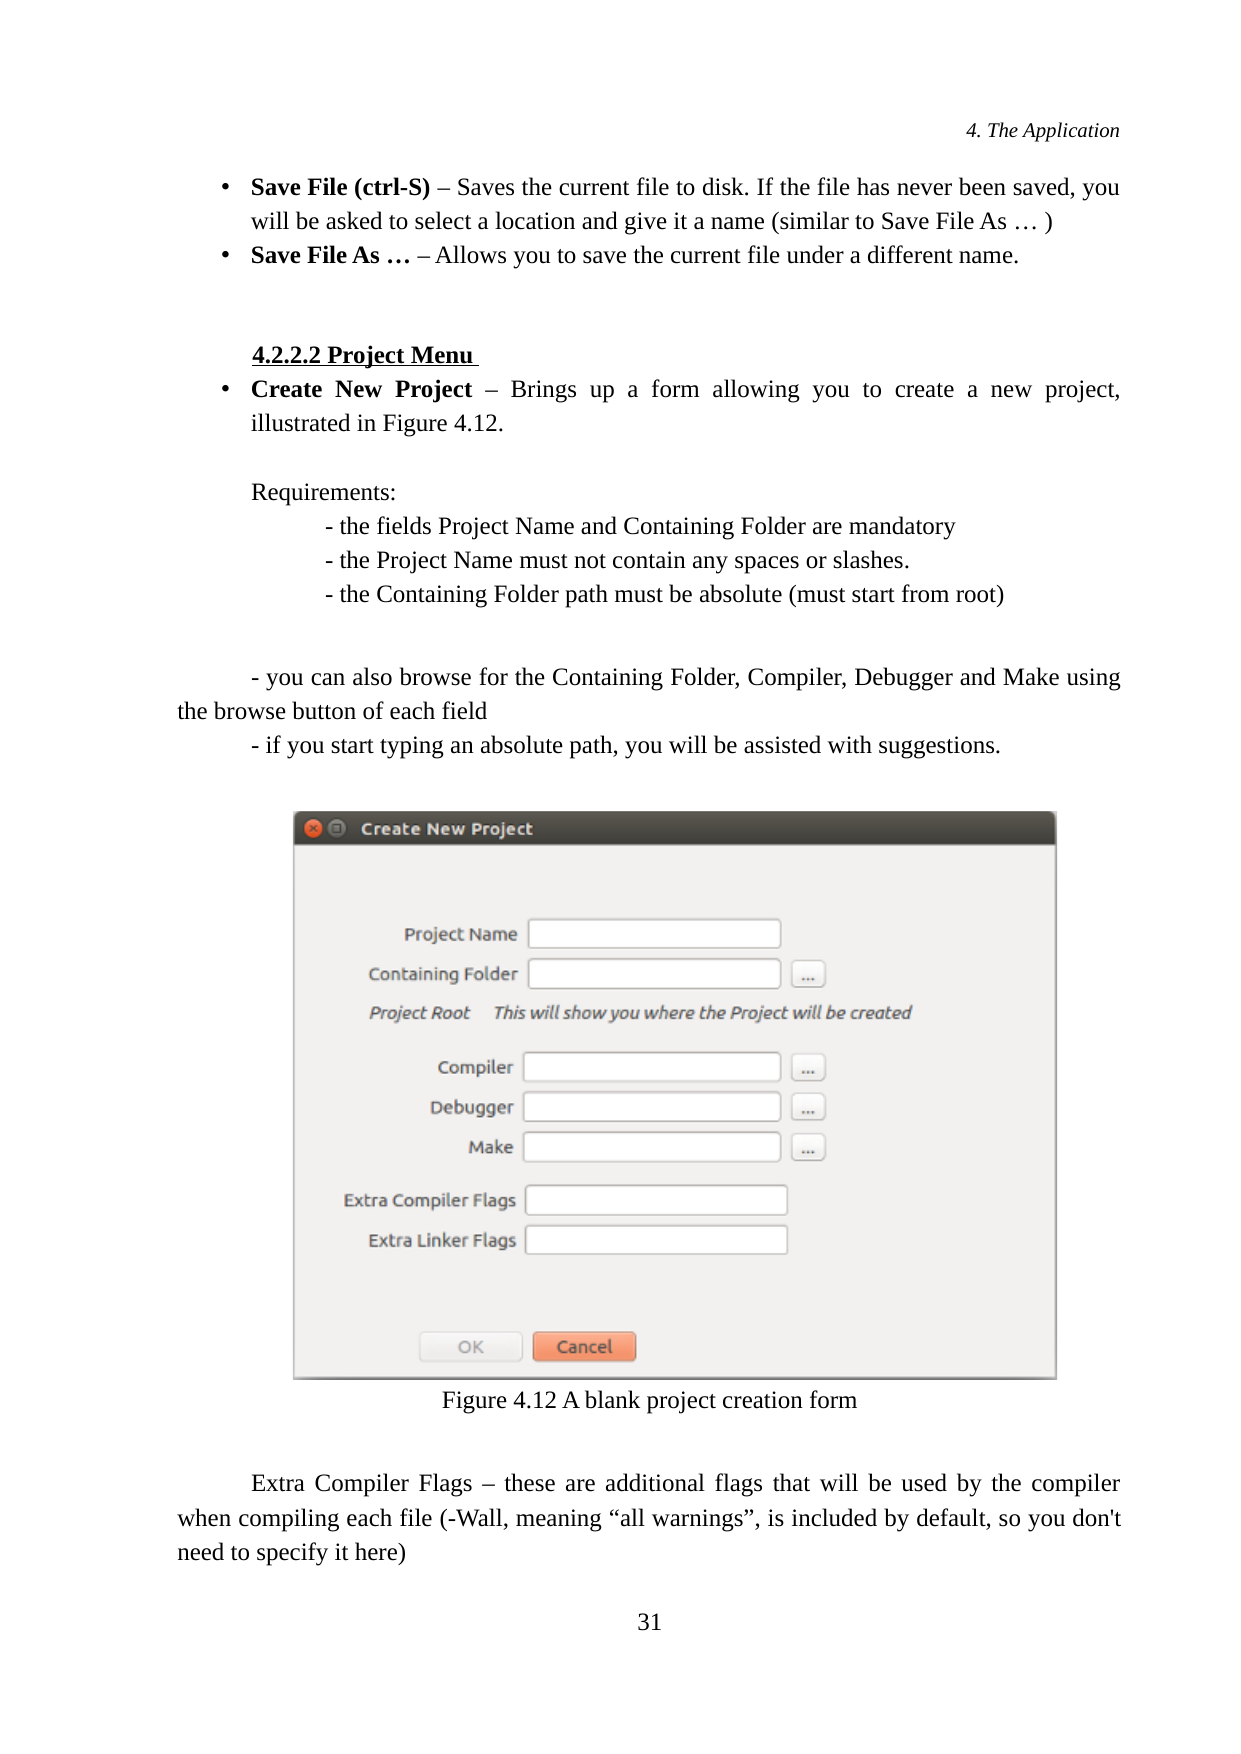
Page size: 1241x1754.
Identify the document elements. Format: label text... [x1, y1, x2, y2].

list Save File As … – Allows you to save the current file under a different name. [221, 240, 1122, 269]
picture [292, 811, 1058, 1380]
list Create New Project – Brings up a form allowing you to create a new project, illustrated in Figure 4.12. [221, 374, 1122, 437]
list Save File (ctrl-S) – Saves the current file to disk. If the file has never been saved, you will be asked to select a location and give it a name (similar to Save File As … ) [221, 172, 1122, 234]
subtitle 4.2.2.2 Project Menu [177, 340, 1122, 369]
text - if you start typing an absolute path, you will be assisted with suggestions. [177, 731, 1122, 759]
text - the Containing Folder path must be absolute (must start from root) [177, 579, 1122, 608]
text Extra Compiler Flags – these are additional flags that will be used by the compiler when compiling each file (-Wall, meaning “all warnings”, is included by default, so you don't need to specify it here) [177, 1468, 1122, 1566]
text - the fields Project Name and Containing Folder are mandatory [177, 511, 1122, 539]
text - you can also browse for the Containing Folder, Compiler, Debugger and Make using the browse button of each field [177, 662, 1122, 725]
text Figure 4.12 A blank project creation form [177, 799, 1122, 1414]
text - the Project Name must not contain any spaces or slashes. [177, 545, 1122, 574]
text Requirements: [177, 477, 1122, 505]
